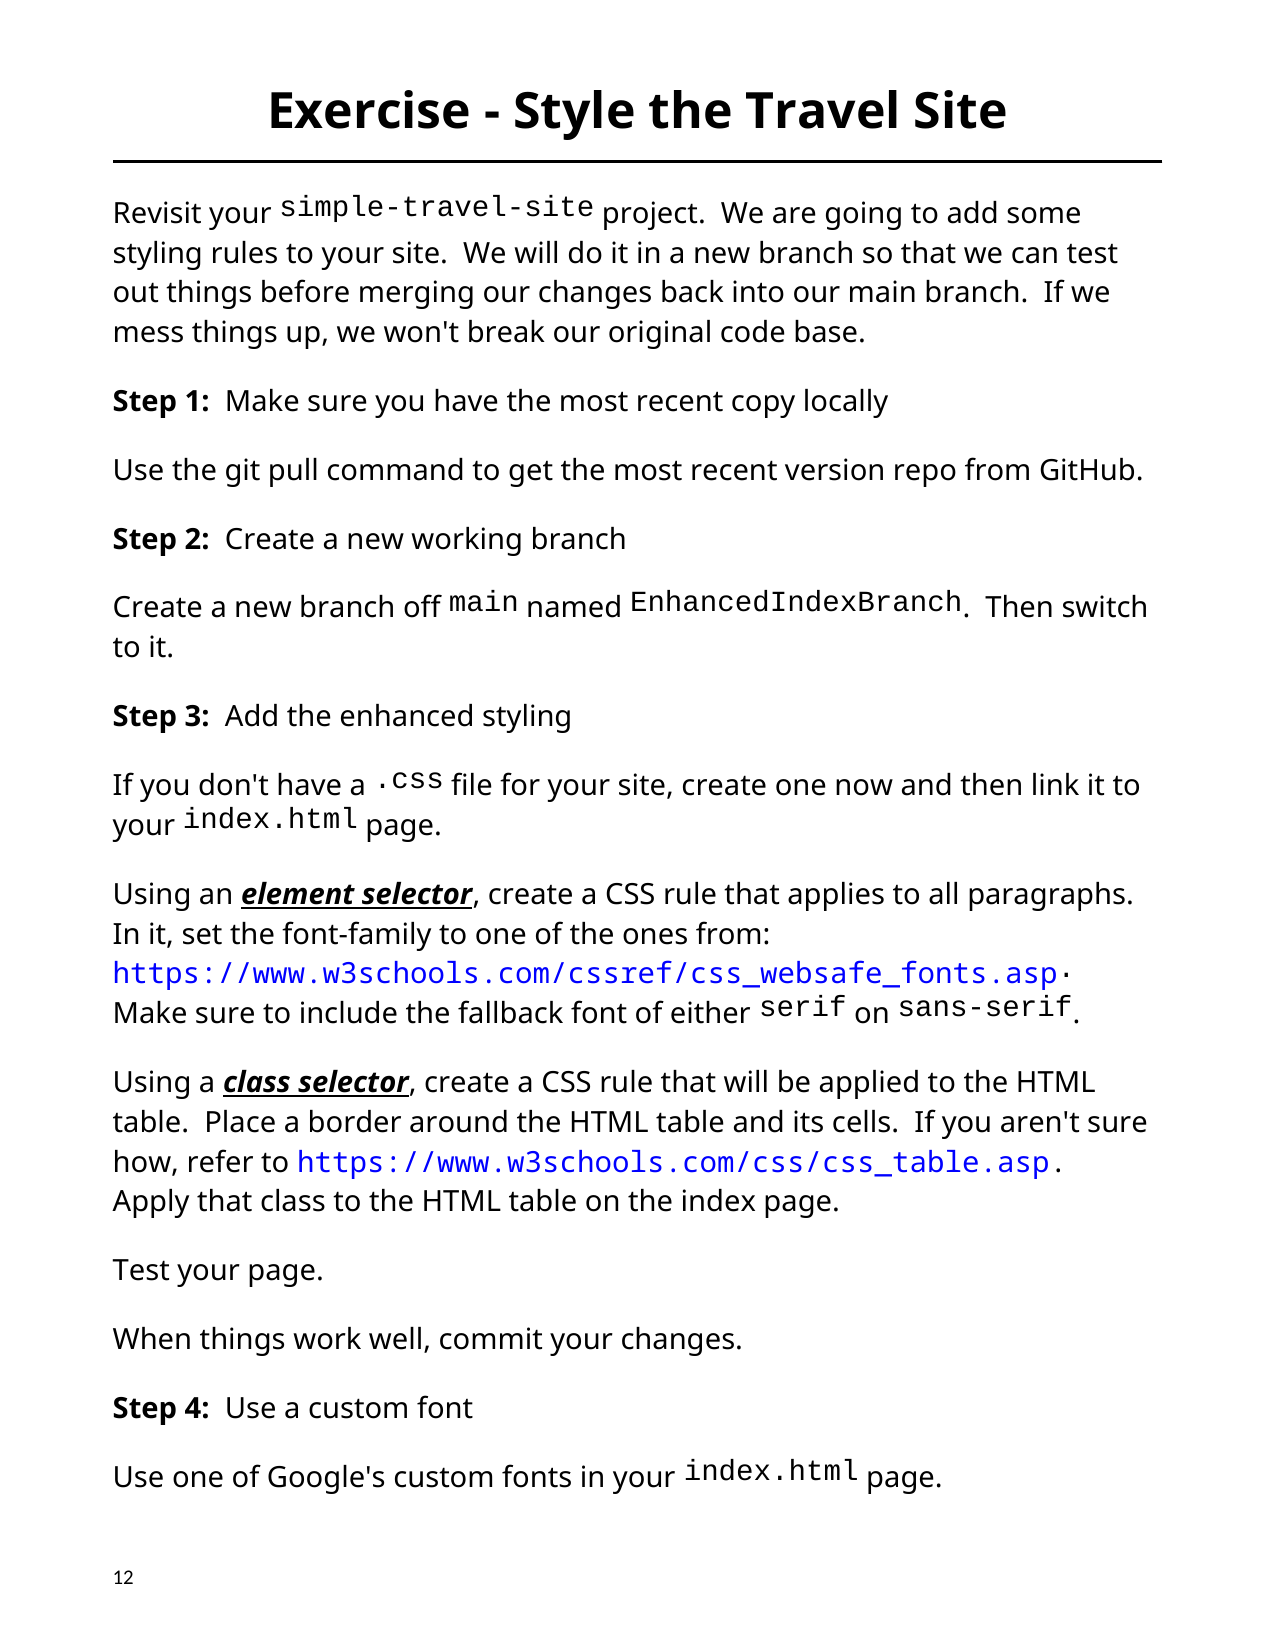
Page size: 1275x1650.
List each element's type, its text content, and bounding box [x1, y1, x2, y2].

subtitle Step 3: Add the enhanced styling [112, 696, 1162, 735]
subtitle Revisit your simple-travel-site project. We are going to add some styling rules to your site. We will do it in a new branch so that we can test out things before merging our changes back into our main branch. If we mess things up, we won't break our original code base. [112, 192, 1162, 351]
subtitle Step 4: Use a custom font [112, 1387, 1162, 1427]
subtitle Use one of Google's custom fonts in your index.html page. [112, 1456, 1162, 1496]
subtitle Step 2: Create a new working branch [112, 518, 1162, 558]
subtitle Using an element selector, create a CSS rule that applies to all paragraphs. In it, set the font-family to one of the ones from: https://www.w3schools.com/cssref/css_websafe_fonts.asp. Make sure to include the fallback font of either serif on sans-serif. [112, 873, 1162, 1032]
subtitle When things work well, commit your changes. [112, 1318, 1162, 1358]
subtitle Create a new branch off main named EnhancedIndexBranch. Then switch to it. [112, 587, 1162, 666]
subtitle Using a class selector, create a CSS rule that will be applied to the HTML table. Place a border around the HTML table and its cells. If you aren't sure how, refer to https://www.w3schools.com/css/css_table.asp. Apply that class to the HTML table on the index page. [112, 1062, 1162, 1220]
subtitle Use the git pull command to get the most recent version repo from GitHub. [112, 449, 1162, 489]
subtitle Step 1: Make sure you have the most recent copy locally [112, 380, 1162, 420]
subtitle If you don't have a .css file for your site, create one now and then link it to your index.html page. [112, 764, 1162, 844]
subtitle Test your page. [112, 1249, 1162, 1289]
subtitle Exercise - Style the Travel Site [112, 75, 1162, 163]
